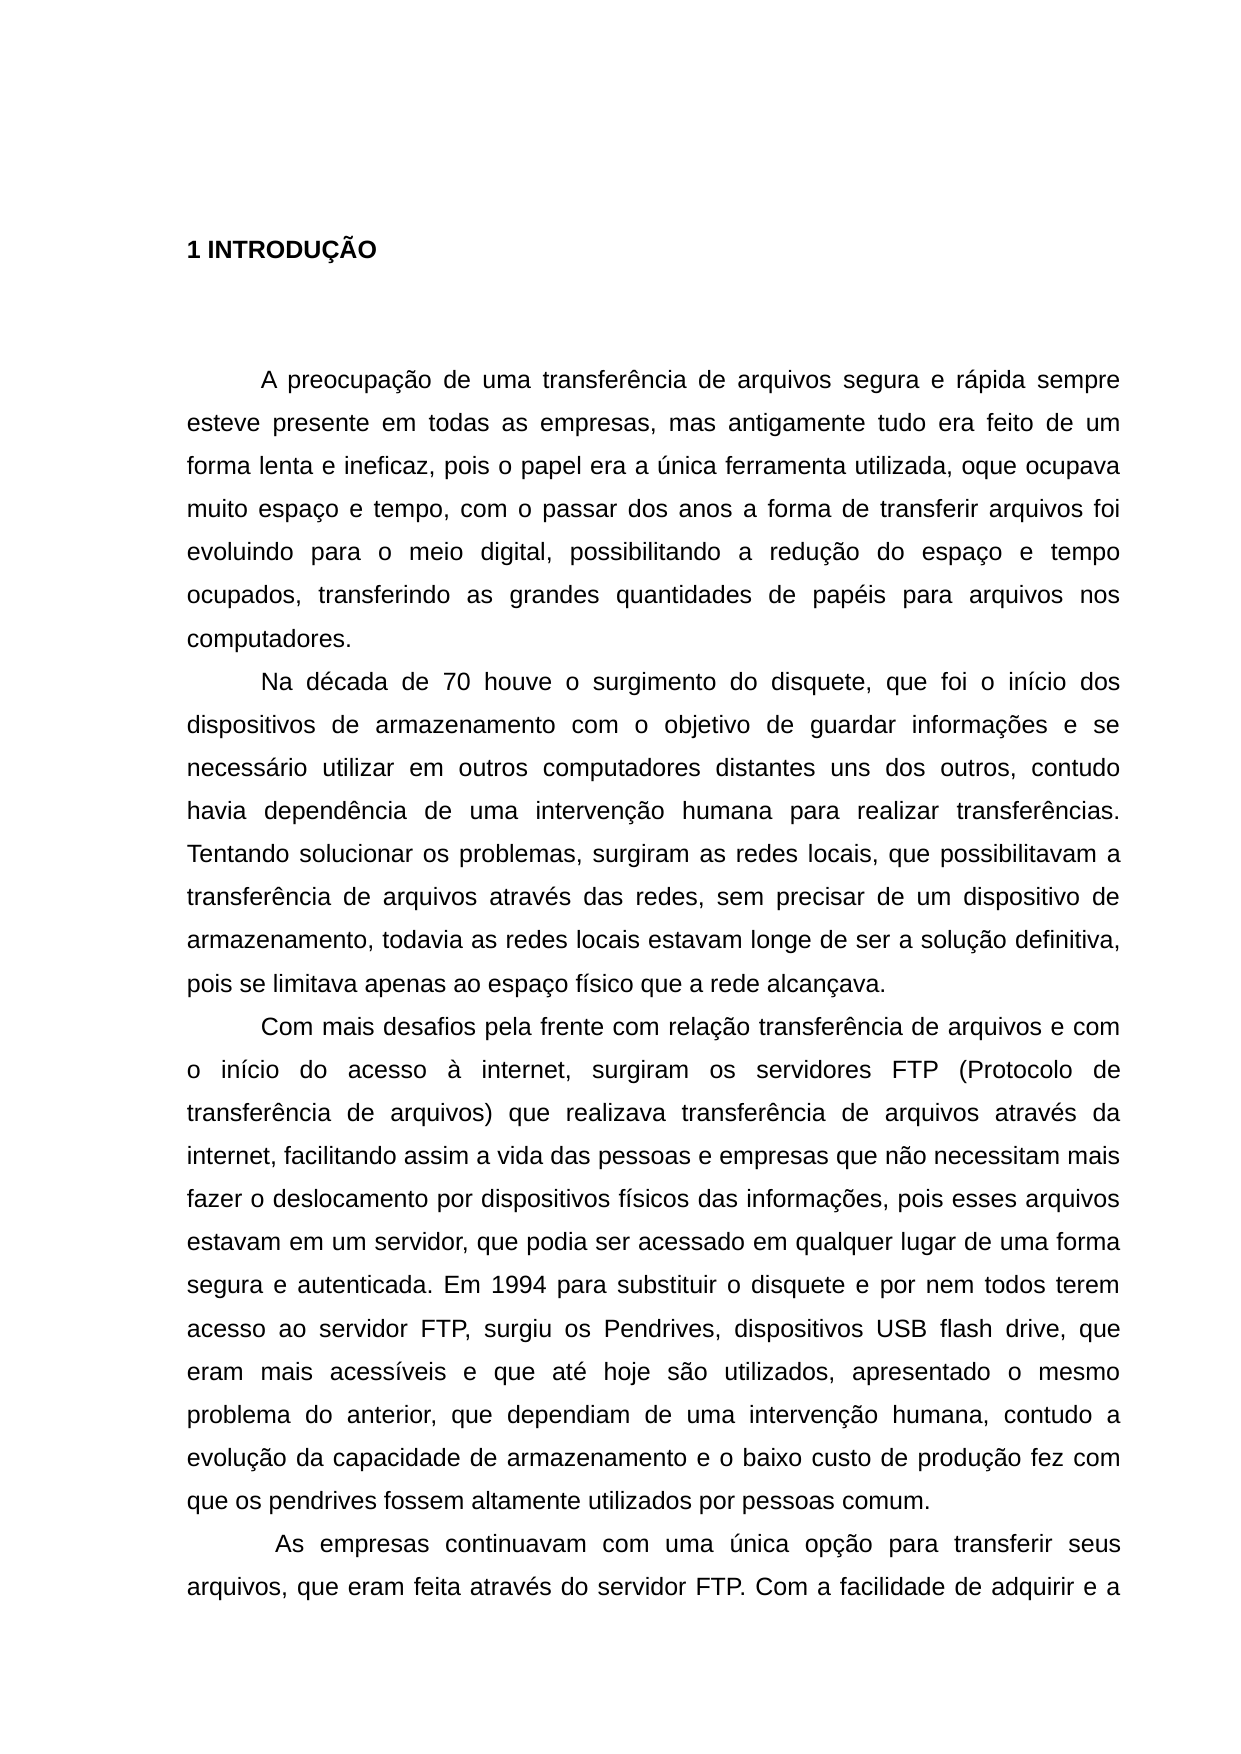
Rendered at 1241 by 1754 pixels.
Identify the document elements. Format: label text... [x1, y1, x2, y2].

text As empresas continuavam com uma única opção para transferir seus arquivos, que eram feita através do servidor FTP. Com a facilidade de adquirir e a [187, 1529, 1122, 1601]
text Com mais desafios pela frente com relação transferência de arquivos e com o início do acesso à internet, surgiram os servidores FTP (Protocolo de transferência de arquivos) que realizava transferência de arquivos através da internet, facilitando assim a vida das pessoas e empresas que não necessitam mais fazer o deslocamento por dispositivos físicos das informações, pois esses arquivos estavam em um servidor, que podia ser acessado em qualquer lugar de uma forma segura e autenticada. Em 1994 para substituir o disquete e por nem todos terem acesso ao servidor FTP, surgiu os Pendrives, dispositivos USB flash drive, que eram mais acessíveis e que até hoje são utilizados, apresentado o mesmo problema do anterior, que dependiam de uma intervenção humana, contudo a evolução da capacidade de armazenamento e o baixo custo de produção fez com que os pendrives fossem altamente utilizados por pessoas comum. [187, 1012, 1122, 1515]
text 1 INTRODUÇÃO [187, 235, 1122, 264]
text A preocupação de uma transferência de arquivos segura e rápida sempre esteve presente em todas as empresas, mas antigamente tudo era feito de um forma lenta e ineficaz, pois o papel era a única ferramenta utilizada, oque ocupava muito espaço e tempo, com o passar dos anos a forma de transferir arquivos foi evoluindo para o meio digital, possibilitando a redução do espaço e tempo ocupados, transferindo as grandes quantidades de papéis para arquivos nos computadores. [187, 365, 1122, 652]
text Na década de 70 houve o surgimento do disquete, que foi o início dos dispositivos de armazenamento com o objetivo de guardar informações e se necessário utilizar em outros computadores distantes uns dos outros, contudo havia dependência de uma intervenção humana para realizar transferências. Tentando solucionar os problemas, surgiram as redes locais, que possibilitavam a transferência de arquivos através das redes, sem precisar de um dispositivo de armazenamento, todavia as redes locais estavam longe de ser a solução definitiva, pois se limitava apenas ao espaço físico que a rede alcançava. [187, 667, 1122, 997]
